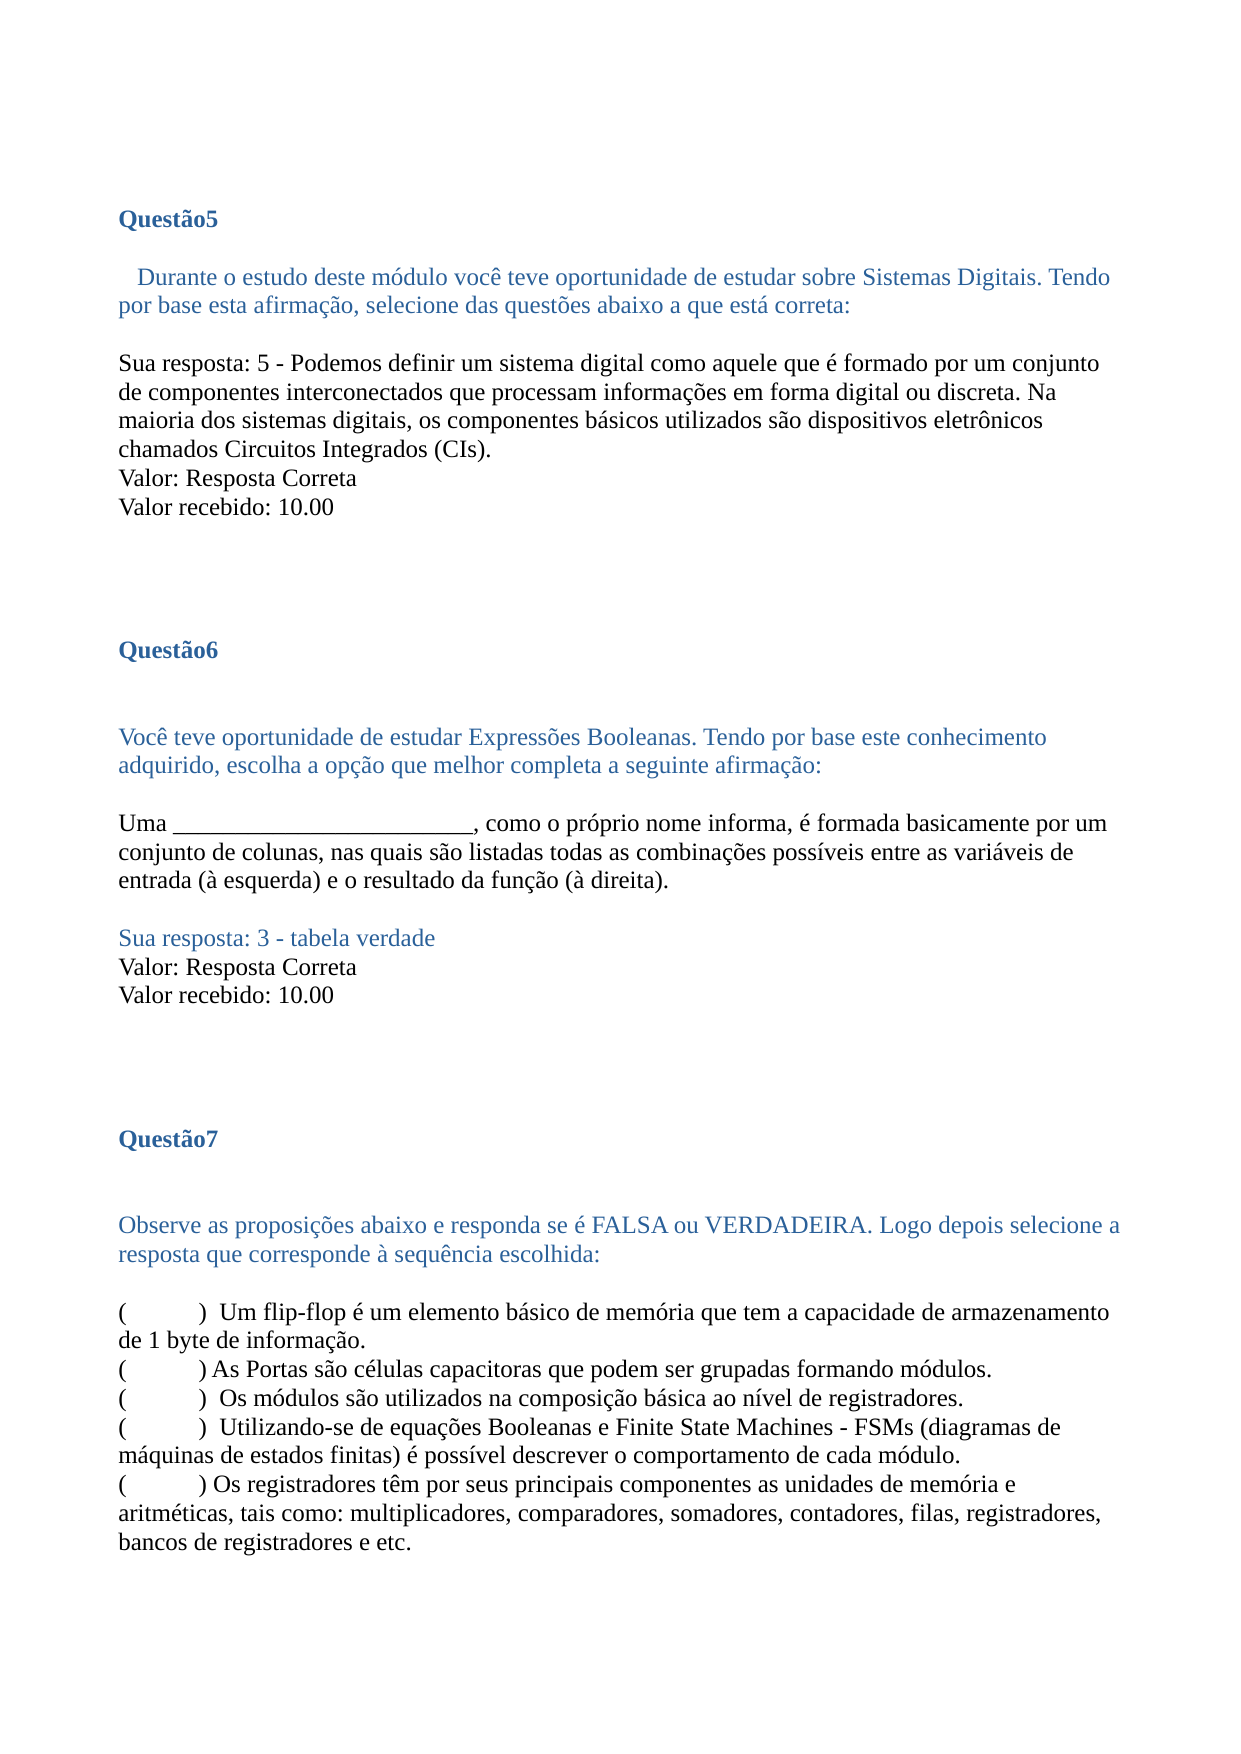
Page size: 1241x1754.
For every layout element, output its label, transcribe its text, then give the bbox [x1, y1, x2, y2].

text Questão7 [118, 1124, 1122, 1153]
text ( ) Os registradores têm por seus principais componentes as unidades de memória e aritméticas, tais como: multiplicadores, comparadores, somadores, contadores, filas, registradores, bancos de registradores e etc. [118, 1469, 1122, 1556]
text Uma ________________________, como o próprio nome informa, é formada basicamente por um conjunto de colunas, nas quais são listadas todas as combinações possíveis entre as variáveis de entrada (à esquerda) e o resultado da função (à direita). [118, 808, 1122, 894]
text Valor recebido: 10.00 [118, 981, 1122, 1009]
text Valor: Resposta Correta [118, 463, 1122, 492]
text ( ) As Portas são células capacitoras que podem ser grupadas formando módulos. [118, 1354, 1122, 1383]
text Observe as proposições abaixo e responda se é FALSA ou VERDADEIRA. Logo depois selecione a resposta que corresponde à sequência escolhida: [118, 1211, 1122, 1268]
text Questão6 [118, 636, 1122, 664]
text Valor recebido: 10.00 [118, 492, 1122, 521]
text ( ) Utilizando-se de equações Booleanas e Finite State Machines - FSMs (diagramas de máquinas de estados finitas) é possível descrever o comportamento de cada módulo. [118, 1412, 1122, 1469]
text Você teve oportunidade de estudar Expressões Booleanas. Tendo por base este conhecimento adquirido, escolha a opção que melhor completa a seguinte afirmação: [118, 722, 1122, 779]
text Questão5 [118, 204, 1122, 233]
text Valor: Resposta Correta [118, 952, 1122, 981]
text ( ) Os módulos são utilizados na composição básica ao nível de registradores. [118, 1383, 1122, 1412]
text Durante o estudo deste módulo você teve oportunidade de estudar sobre Sistemas Digitais. Tendo por base esta afirmação, selecione das questões abaixo a que está correta: [118, 262, 1122, 319]
text Sua resposta: 3 - tabela verdade [118, 923, 1122, 952]
text ( ) Um flip-flop é um elemento básico de memória que tem a capacidade de armazenamento de 1 byte de informação. [118, 1297, 1122, 1354]
text Sua resposta: 5 - Podemos definir um sistema digital como aquele que é formado por um conjunto de componentes interconectados que processam informações em forma digital ou discreta. Na maioria dos sistemas digitais, os componentes básicos utilizados são dispositivos eletrônicos chamados Circuitos Integrados (CIs). [118, 348, 1122, 463]
